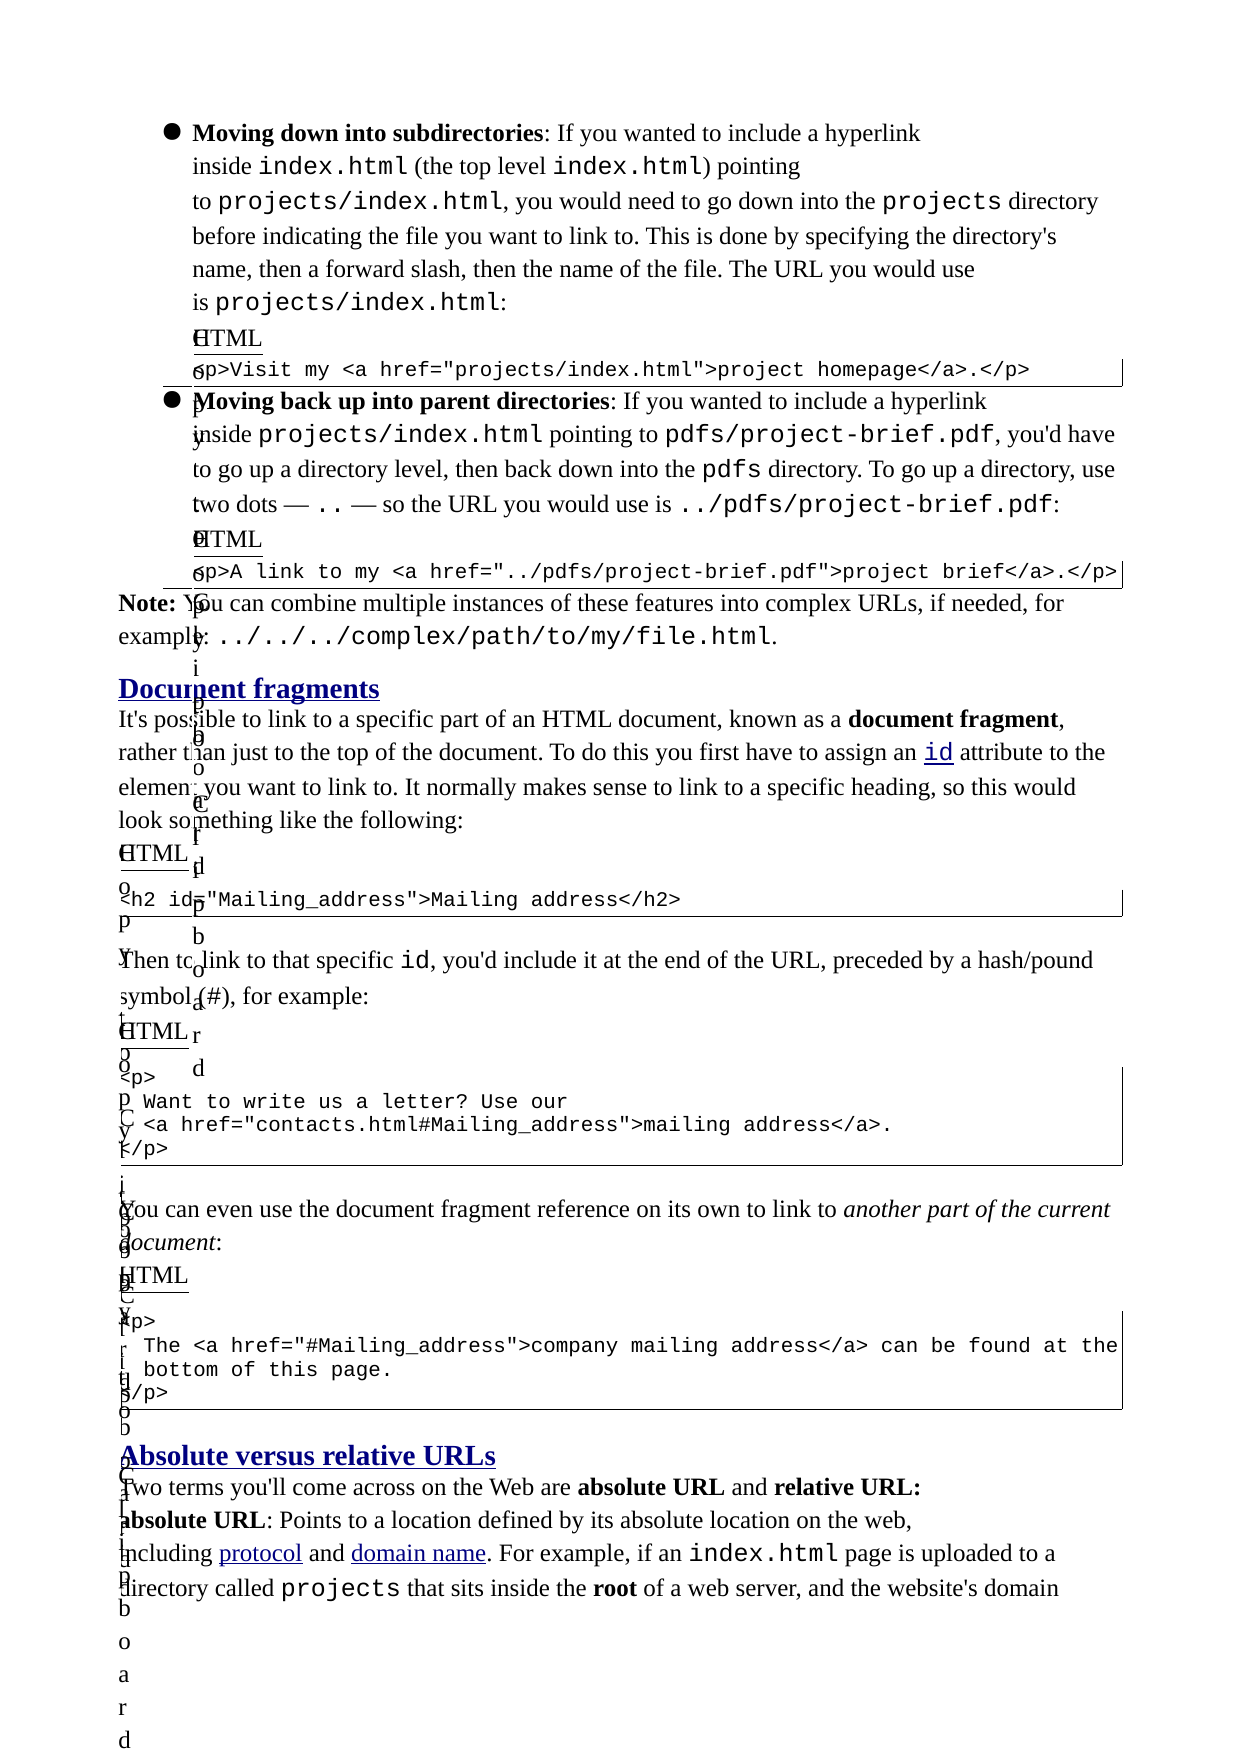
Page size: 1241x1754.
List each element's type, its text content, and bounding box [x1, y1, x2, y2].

list [162, 323, 192, 354]
text HTML [194, 838, 1122, 870]
text HTML [121, 1260, 1122, 1292]
text It's possible to link to a specific part of an HTML document, known as a document fragment, rather than just to the top of the document. To do this you first have to assign an id attribute to the element you want to link to. It normally makes sense to link to a specific heading, so this would look something like the following: [118, 704, 192, 834]
text Then to link to that specific id, you'd include it at the end of the URL, preceded by a hash/pound symbol (#), for example: [194, 946, 1122, 1012]
list [162, 524, 192, 556]
text HTML [121, 838, 192, 870]
list HTML [194, 524, 1122, 556]
text <p> [121, 1067, 1122, 1091]
text Then to link to that specific id, you'd include it at the end of the URL, preceded by a hash/pound symbol (#), for example: [121, 946, 192, 1012]
text </p> [122, 1382, 1122, 1409]
text Two terms you'll come across on the Web are absolute URL and relative URL: [122, 1472, 1122, 1501]
text HTML [121, 1016, 192, 1048]
text Note: You can combine multiple instances of these features into complex URLs, if needed, for example: ../../../complex/path/to/my/file.html. [194, 589, 1122, 652]
subtitle Absolute versus relative URLs [121, 1438, 1122, 1472]
text Note: You can combine multiple instances of these features into complex URLs, if needed, for example: ../../../complex/path/to/my/file.html. [118, 588, 192, 652]
list <p>Visit my <a href="projects/index.html">project homepage</a>.</p> [194, 359, 1122, 386]
list Moving back up into parent directories: If you wanted to include a hyperlink inside projects/index.html pointing to pdfs/project-brief.pdf, you'd have to go up a directory level, then back down into the pdfs directory. To go up a directory, use two dots — .. — so the URL you would use is ../pdfs/project-brief.pdf: [194, 387, 1122, 520]
text bottom of this page. [121, 1359, 1122, 1382]
text </p> [121, 1138, 1122, 1165]
subtitle Document fragments [118, 671, 192, 700]
subtitle Document fragments [194, 671, 1122, 704]
text <p> [122, 1311, 1122, 1335]
list <p>A link to my <a href="../pdfs/project-brief.pdf">project brief</a>.</p> [194, 561, 1122, 588]
text You can even use the document fragment reference on its own to link to another part of the current document: [121, 1194, 1122, 1256]
text It's possible to link to a specific part of an HTML document, known as a document fragment, rather than just to the top of the document. To do this you first have to assign an id attribute to the element you want to link to. It normally makes sense to link to a specific heading, so this would look something like the following: [194, 704, 1122, 834]
list HTML [194, 323, 1122, 354]
text The <a href="#Mailing_address">company mailing address</a> can be found at the [121, 1335, 1122, 1359]
text <h2 id="Mailing_address">Mailing address</h2> [121, 889, 192, 916]
text absolute URL: Points to a location defined by its absolute location on the web, including protocol and domain name. For example, if an index.html page is uploaded to a directory called projects that sits inside the root of a web server, and the website's domain [121, 1505, 1122, 1604]
text <h2 id="Mailing_address">Mailing address</h2> [194, 889, 1122, 916]
text Want to write us a letter? Use our [121, 1091, 1122, 1114]
text HTML [194, 1016, 1122, 1048]
text <a href="contacts.html#Mailing_address">mailing address</a>. [121, 1114, 1122, 1138]
list Moving down into subdirectories: If you wanted to include a hyperlink inside index.html (the top level index.html) pointing to projects/index.html, you would need to go down into the projects directory before indicating the file you want to link to. This is done by specifying the directory's name, then a forward slash, then the name of the file. The URL you would use is projects/index.html: [162, 118, 1122, 318]
